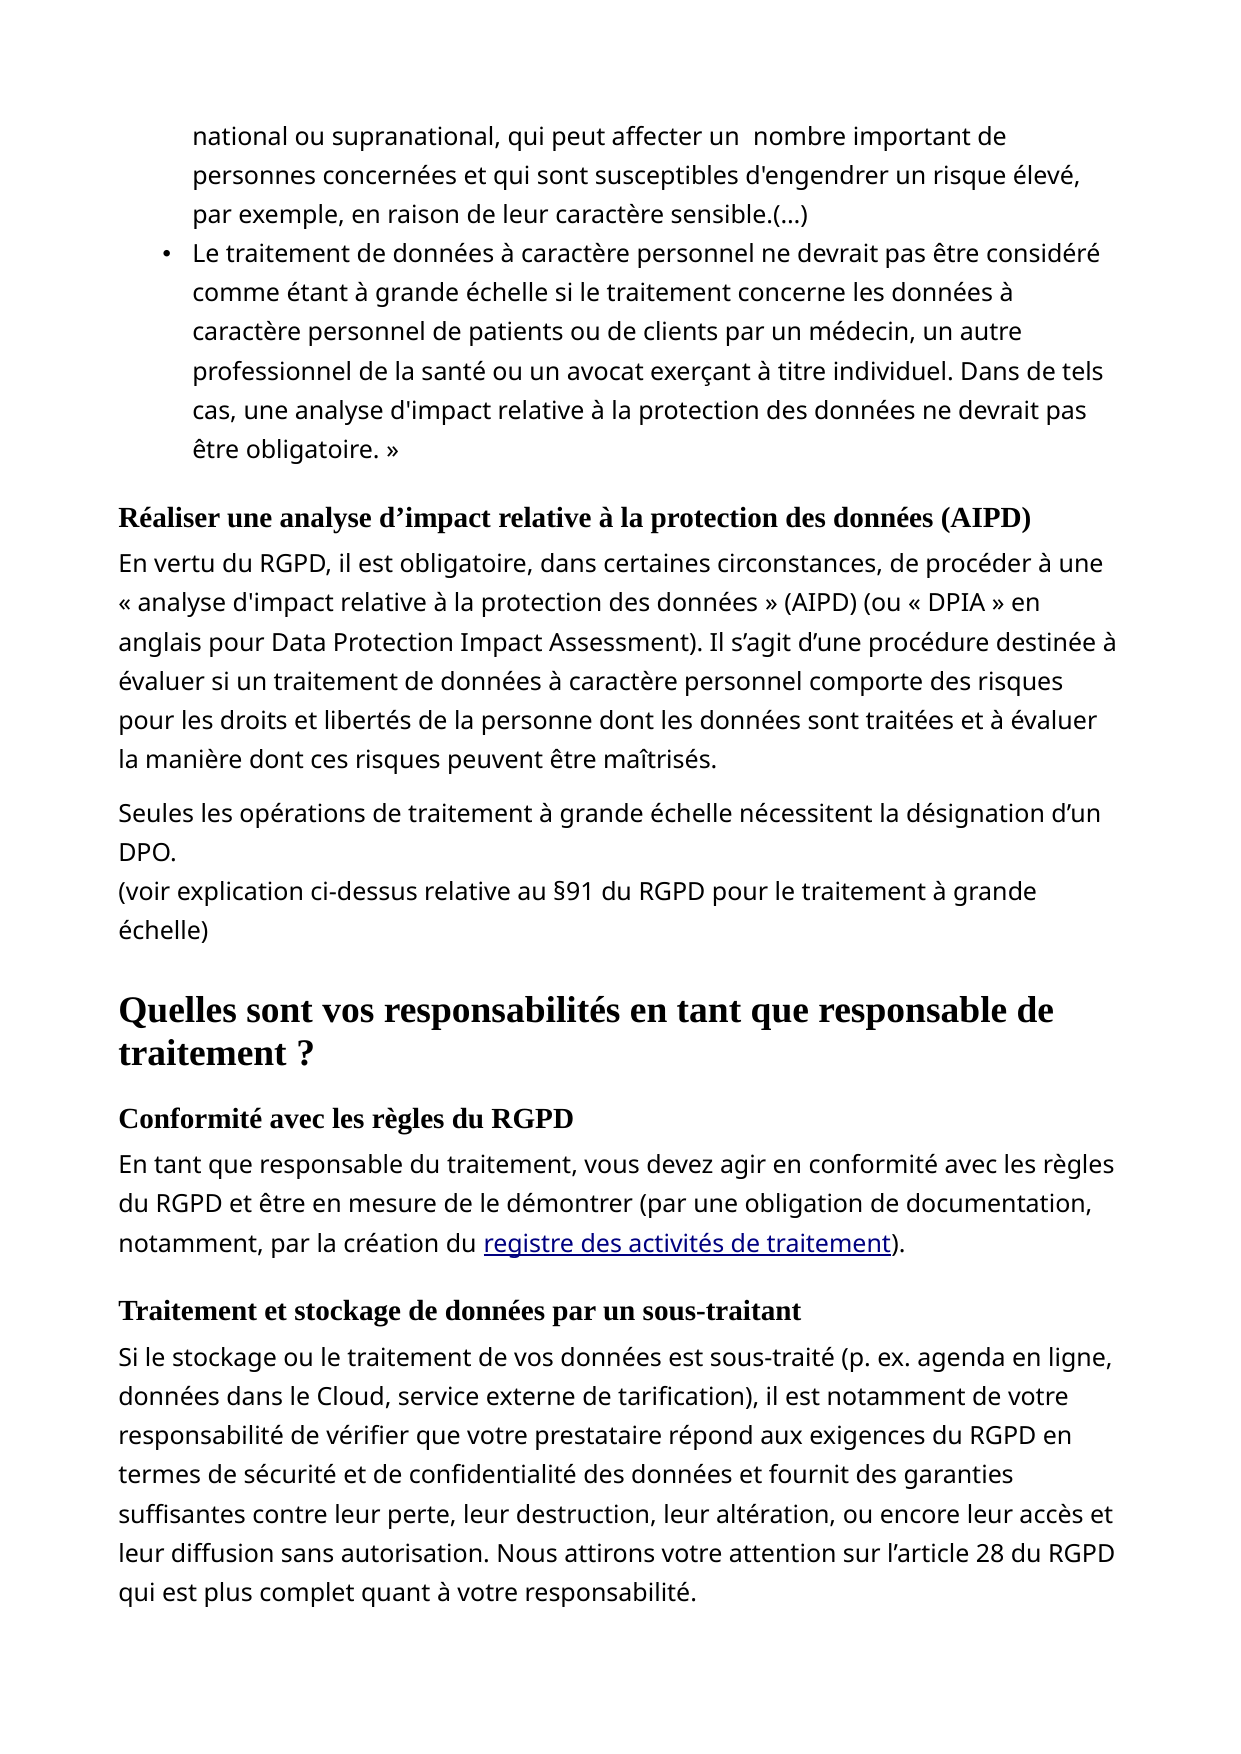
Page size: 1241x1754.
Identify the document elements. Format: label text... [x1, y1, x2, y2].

list Le traitement de données à caractère personnel ne devrait pas être considéré comme étant à grande échelle si le traitement concerne les données à caractère personnel de patients ou de clients par un médecin, un autre professionnel de la santé ou un avocat exerçant à titre individuel. Dans de tels cas, une analyse d'impact relative à la protection des données ne devrait pas être obligatoire. » [162, 236, 1122, 466]
text En tant que responsable du traitement, vous devez agir en conformité avec les règles du RGPD et être en mesure de le démontrer (par une obligation de documentation, notamment, par la création du registre des activités de traitement). [118, 1147, 1122, 1259]
text Seules les opérations de traitement à grande échelle nécessitent la désignation d’un DPO. (voir explication ci-dessus relative au §91 du RGPD pour le traitement à grande échelle) [118, 795, 1122, 947]
subtitle Conformité avec les règles du RGPD [118, 1101, 1122, 1134]
subtitle Réaliser une analyse d’impact relative à la protection des données (AIPD) [118, 500, 1122, 533]
text Si le stockage ou le traitement de vos données est sous-traité (p. ex. agenda en ligne, données dans le Cloud, service externe de tarification), il est notamment de votre responsabilité de vérifier que votre prestataire répond aux exigences du RGPD en termes de sécurité et de confidentialité des données et fournit des garanties suffisantes contre leur perte, leur destruction, leur altération, ou encore leur accès et leur diffusion sans autorisation. Nous attirons votre attention sur l’article 28 du RGPD qui est plus complet quant à votre responsabilité. [118, 1339, 1122, 1609]
subtitle Traitement et stockage de données par un sous-traitant [118, 1293, 1122, 1327]
text En vertu du RGPD, il est obligatoire, dans certaines circonstances, de procéder à une « analyse d'impact relative à la protection des données » (AIPD) (ou « DPIA » en anglais pour Data Protection Impact Assessment). Il s’agit d’une procédure destinée à évaluer si un traitement de données à caractère personnel comporte des risques pour les droits et libertés de la personne dont les données sont traitées et à évaluer la manière dont ces risques peuvent être maîtrisés. [118, 546, 1122, 776]
subtitle Quelles sont vos responsabilités en tant que responsable de traitement ? [118, 987, 1122, 1074]
list national ou supranational, qui peut affecter un nombre important de personnes concernées et qui sont susceptibles d'engendrer un risque élevé, par exemple, en raison de leur caractère sensible.(…) [162, 118, 1122, 231]
